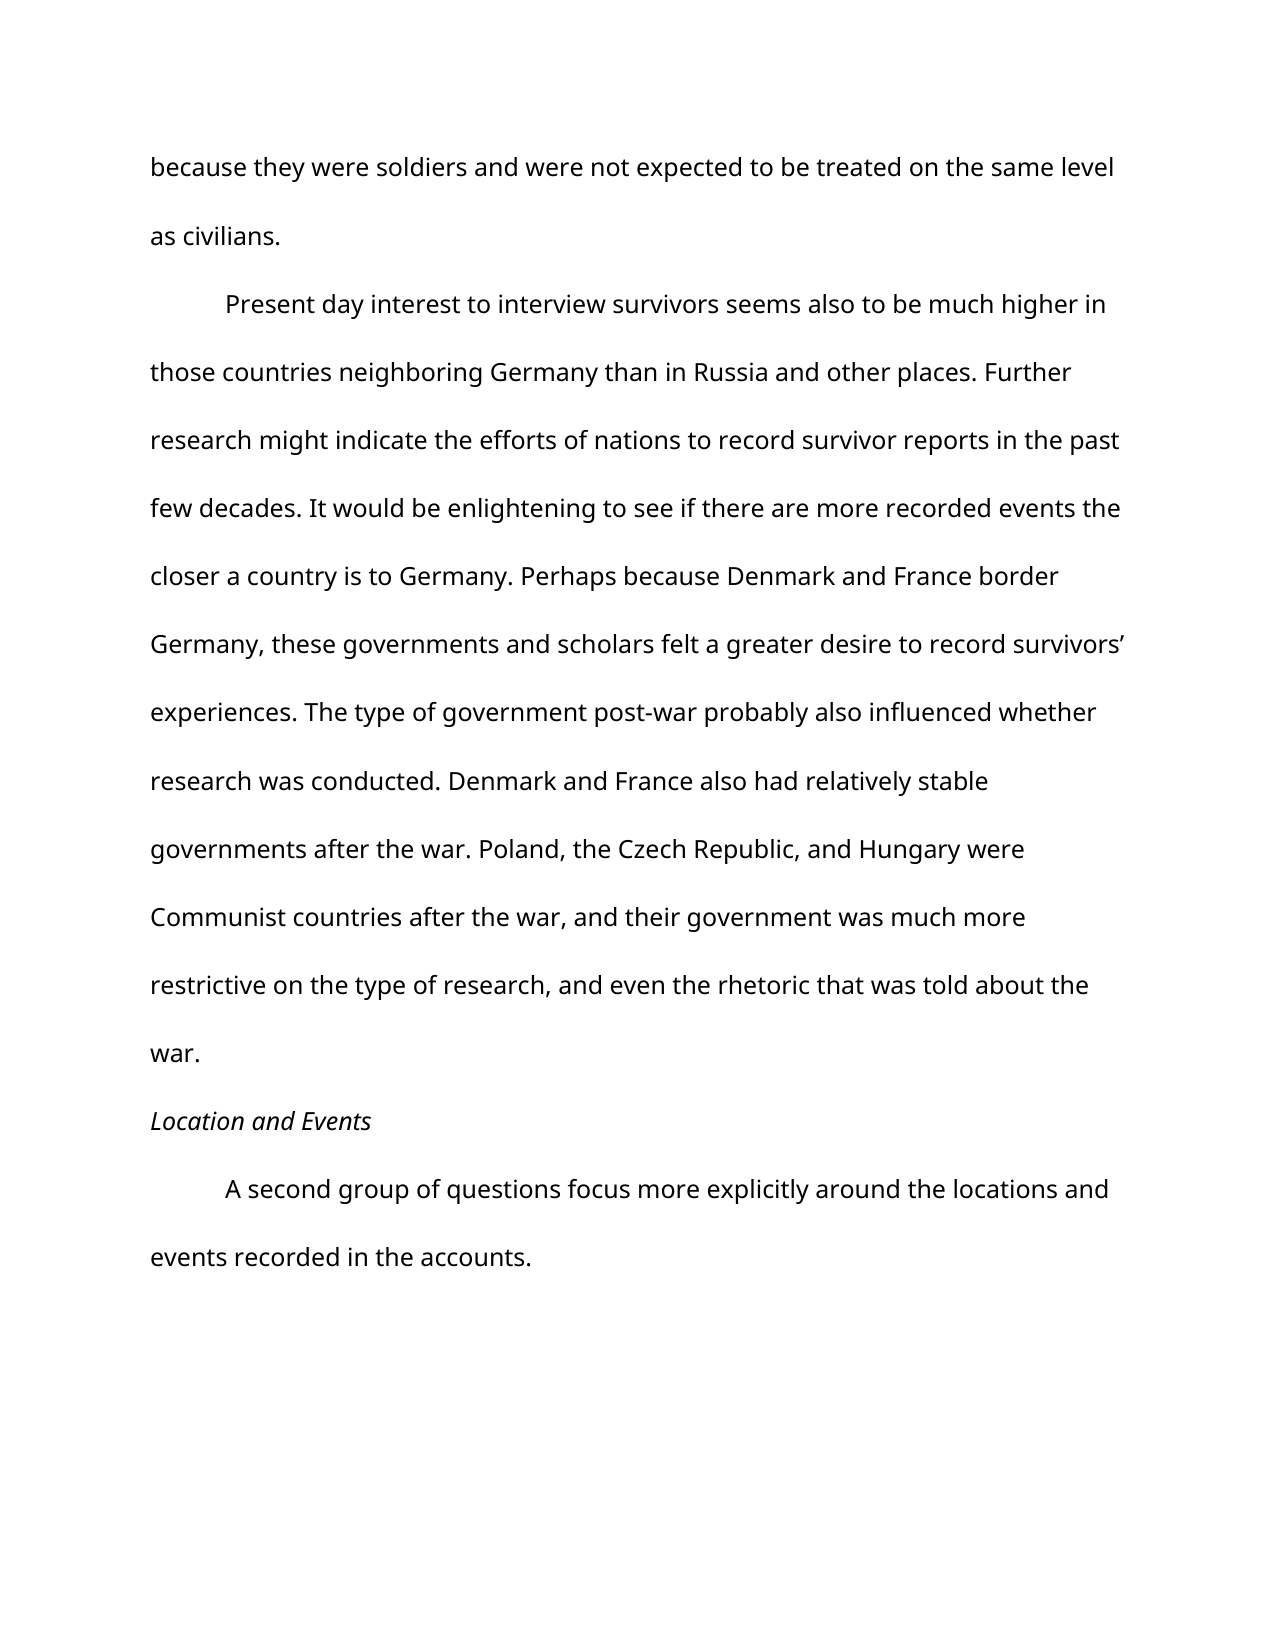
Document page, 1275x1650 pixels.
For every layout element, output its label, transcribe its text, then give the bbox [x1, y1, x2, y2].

text A second group of questions focus more explicitly around the locations and events recorded in the accounts. [150, 1172, 1125, 1274]
text Location and Events [150, 1104, 1125, 1138]
text because they were soldiers and were not expected to be treated on the same level as civilians. [150, 150, 1125, 252]
text Present day interest to interview survivors seems also to be much higher in those countries neighboring Germany than in Russia and other places. Further research might indicate the efforts of nations to record survivor reports in the past few decades. It would be enlightening to see if there are more recorded events the closer a country is to Germany. Perhaps because Denmark and France border Germany, these governments and scholars felt a greater desire to record survivors’ experiences. The type of government post-war probably also influenced whether research was conducted. Denmark and France also had relatively stable governments after the war. Poland, the Czech Republic, and Hungary were Communist countries after the war, and their government was much more restrictive on the type of research, and even the rhetoric that was told about the war. [150, 286, 1125, 1070]
